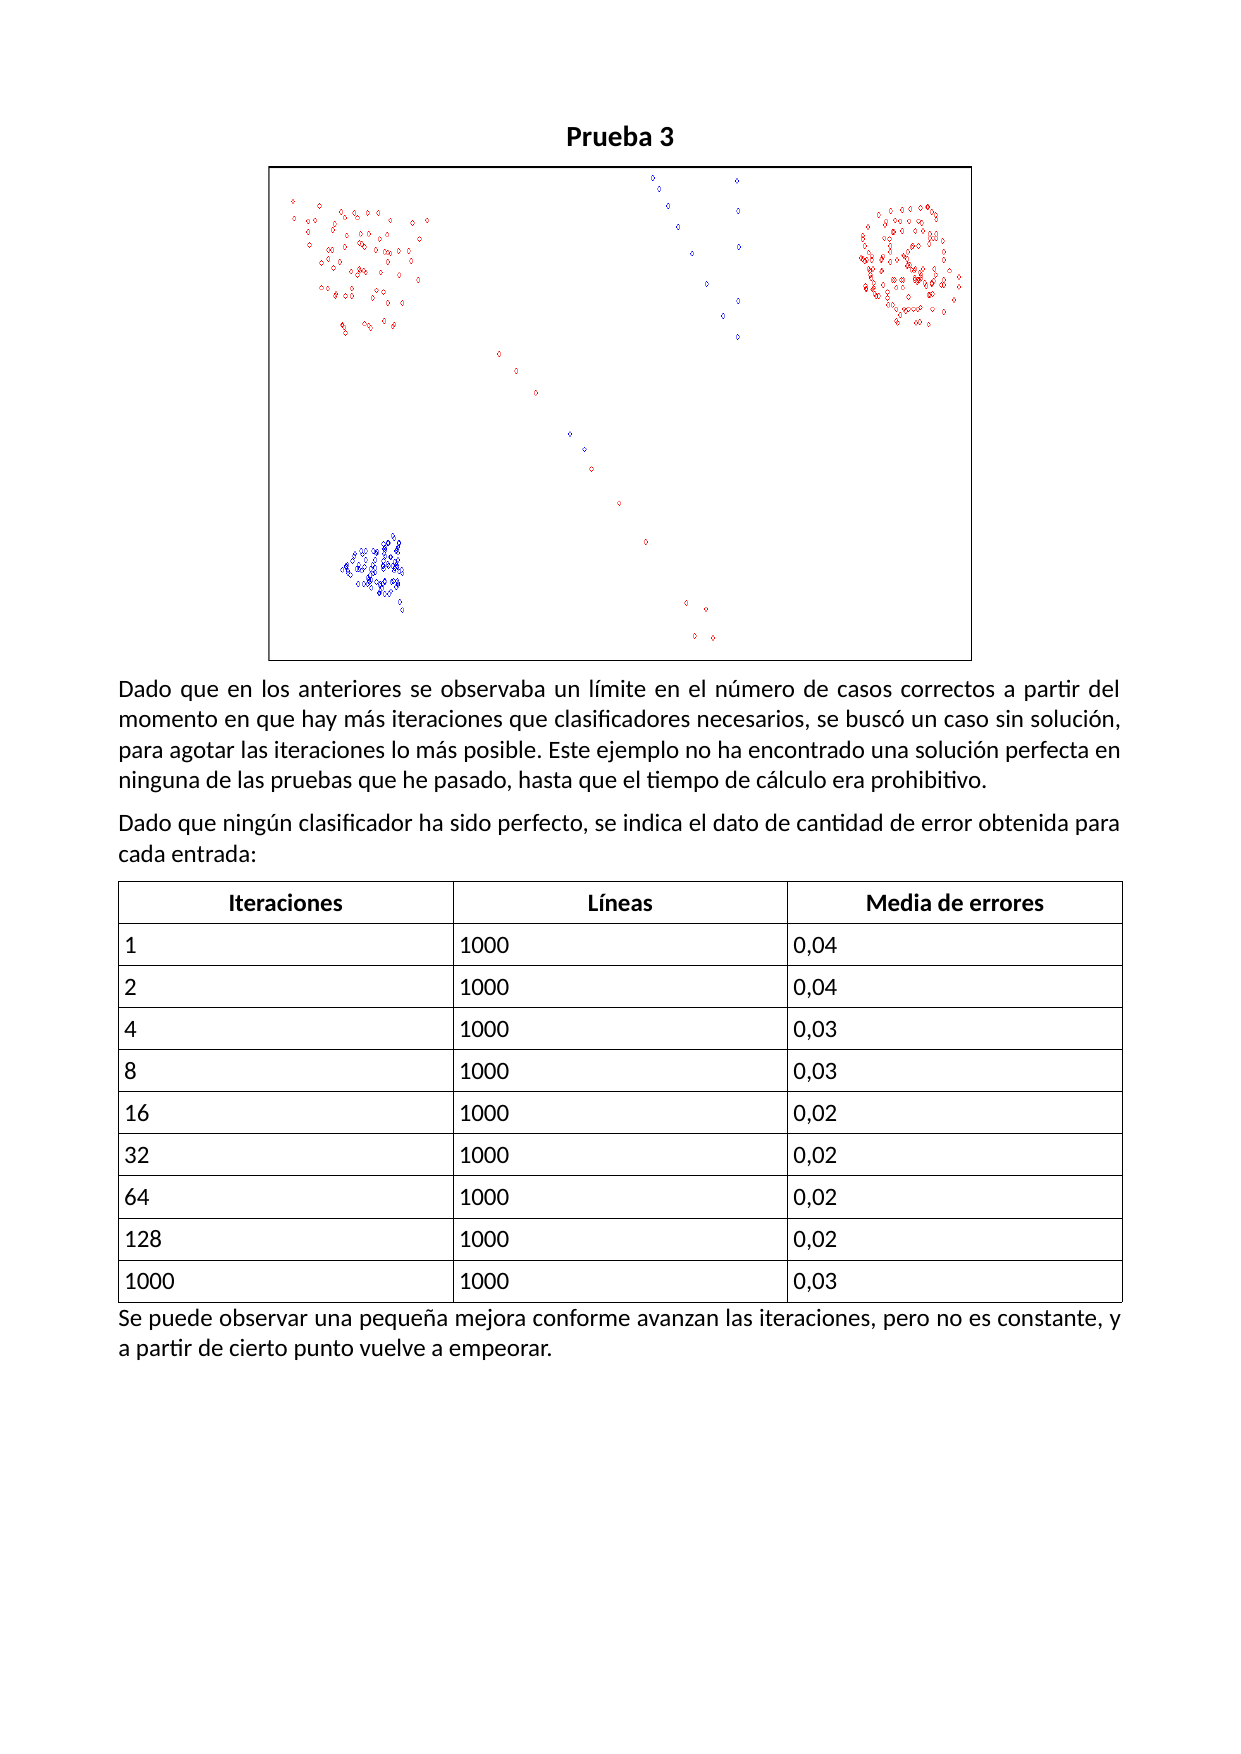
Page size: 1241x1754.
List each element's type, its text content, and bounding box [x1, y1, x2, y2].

table_cell 1000 [454, 1050, 787, 1091]
table_cell 0,02 [788, 1134, 1122, 1175]
table_cell 8 [119, 1050, 453, 1091]
table_cell 16 [119, 1092, 453, 1133]
table_cell 0,03 [788, 1008, 1122, 1049]
table_cell 1000 [119, 1261, 453, 1302]
text Dado que en los anteriores se observaba un límite en el número de casos correctos a partir del momento en que hay más iteraciones que clasificadores necesarios, se buscó un caso sin solución, para agotar las iteraciones lo más posible. Este ejemplo no ha encontrado una solución perfecta en ninguna de las pruebas que he pasado, hasta que el tiempo de cálculo era prohibitivo. [118, 673, 1122, 795]
text Se puede observar una pequeña mejora conforme avanzan las iteraciones, pero no es constante, y a partir de cierto punto vuelve a empeorar. [118, 1303, 1122, 1363]
subtitle Prueba 3 [118, 118, 1122, 154]
table_cell 64 [119, 1176, 453, 1217]
table_cell 0,04 [788, 966, 1122, 1007]
table_header Media de errores [788, 882, 1122, 923]
table_cell 4 [119, 1008, 453, 1049]
table_cell 1000 [454, 1176, 787, 1217]
table_cell 1000 [454, 1261, 787, 1302]
table_cell 128 [119, 1219, 453, 1259]
table_cell 0,02 [788, 1176, 1122, 1217]
table_cell 0,03 [788, 1050, 1122, 1091]
table_cell 1000 [454, 1092, 787, 1133]
table_cell 1000 [454, 966, 787, 1007]
table_cell 1000 [454, 1219, 787, 1259]
table_cell 0,02 [788, 1092, 1122, 1133]
table_cell 0,03 [788, 1261, 1122, 1302]
table_cell 2 [119, 966, 453, 1007]
table_cell 32 [119, 1134, 453, 1175]
table_header Iteraciones [119, 882, 453, 923]
table_cell 1 [119, 924, 453, 965]
table_cell 0,04 [788, 924, 1122, 965]
text Dado que ningún clasificador ha sido perfecto, se indica el dato de cantidad de error obtenida para cada entrada: [118, 807, 1122, 868]
table_cell 1000 [454, 1008, 787, 1049]
table_header Líneas [454, 882, 787, 923]
table_cell 1000 [454, 1134, 787, 1175]
table_cell 0,02 [788, 1219, 1122, 1259]
table_cell 1000 [454, 924, 787, 965]
